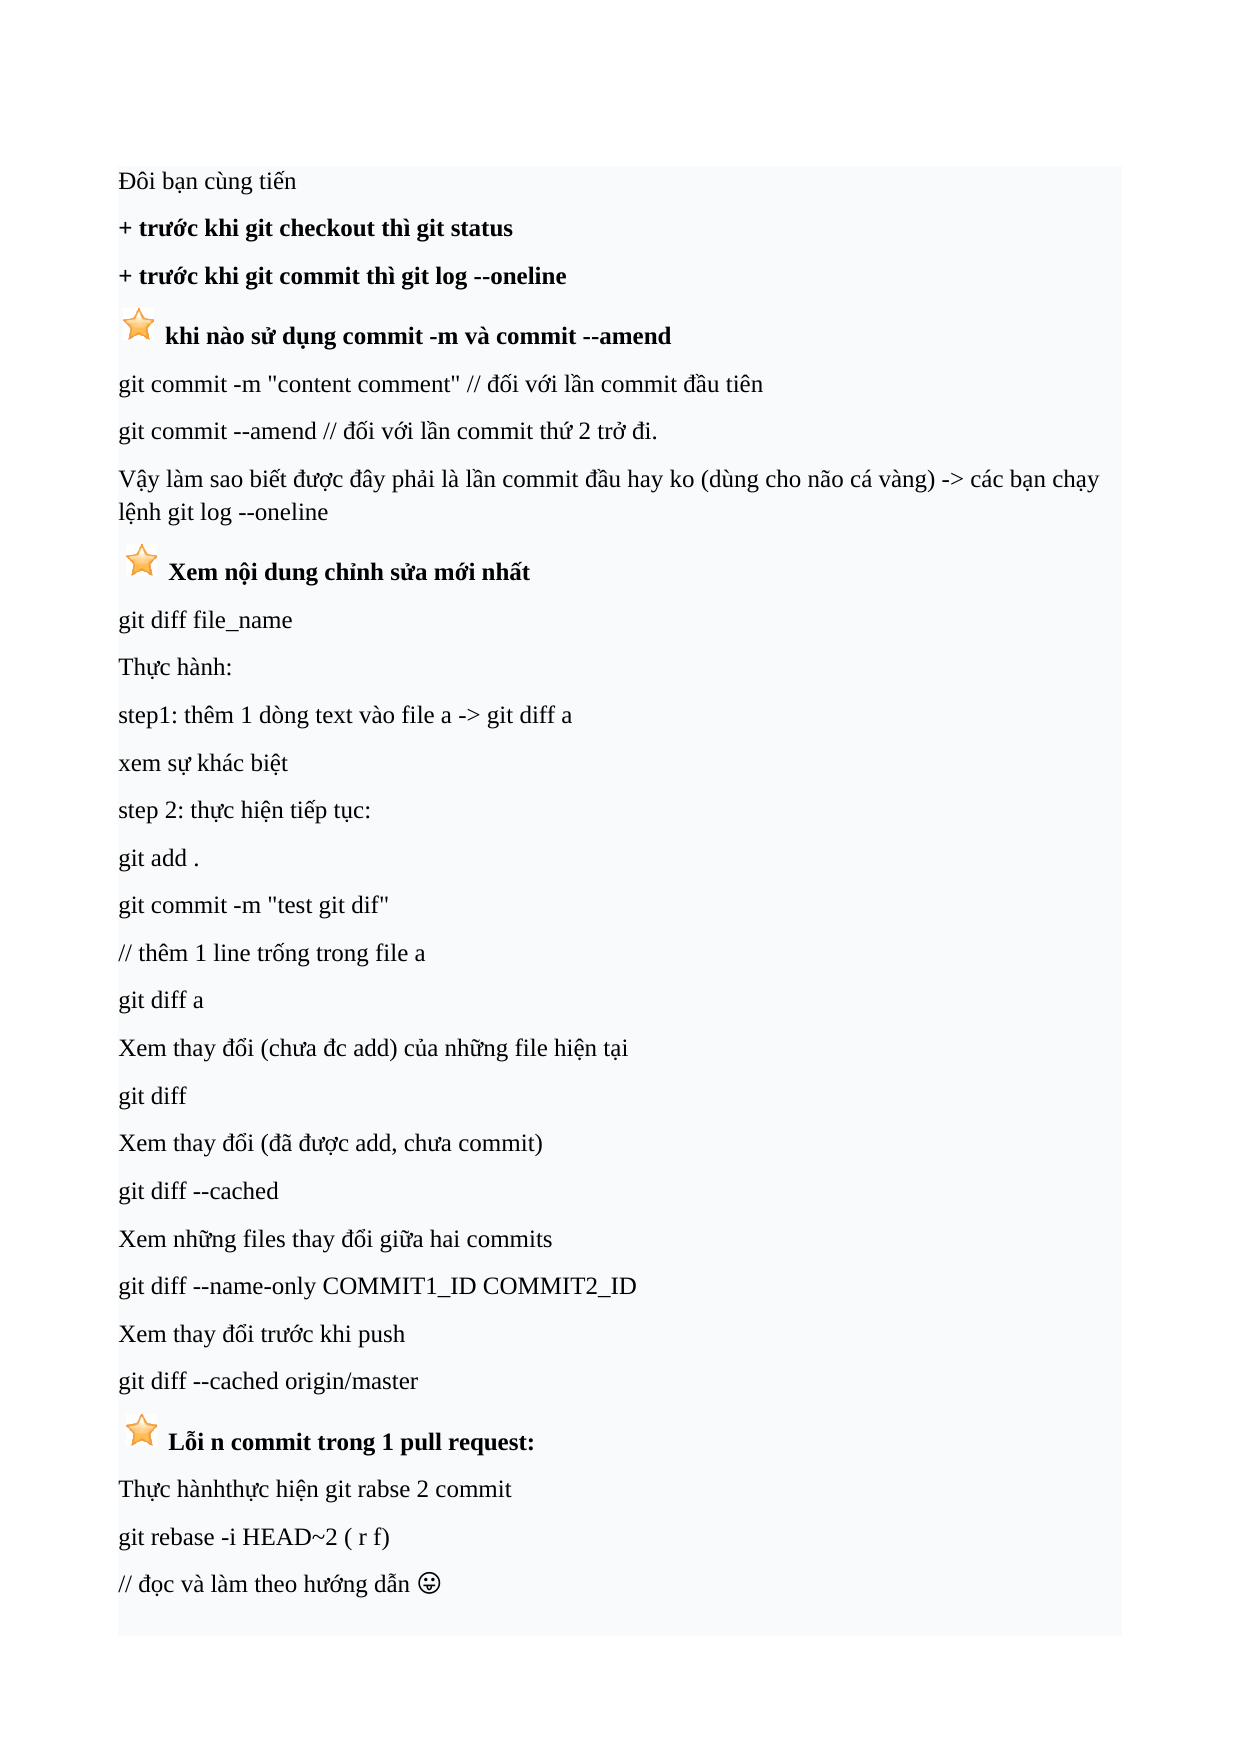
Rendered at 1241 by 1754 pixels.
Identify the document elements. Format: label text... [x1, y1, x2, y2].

text git diff [118, 1081, 1122, 1109]
text Xem những files thay đổi giữa hai commits [118, 1224, 1122, 1252]
text git diff a [118, 986, 1122, 1014]
text Xem thay đổi trước khi push [118, 1319, 1122, 1348]
text xem sự khác biệt [118, 748, 1122, 776]
text // thêm 1 line trống trong file a [118, 938, 1122, 967]
text git commit -m "test git dif" [118, 890, 1122, 919]
text step 2: thực hiện tiếp tục: [118, 795, 1122, 824]
text Xem thay đổi (đã được add, chưa commit) [118, 1128, 1122, 1157]
text Xem nội dung chỉnh sửa mới nhất [118, 544, 1122, 586]
text // đọc và làm theo hướng dẫn 😛 [118, 1569, 1122, 1598]
text git diff file_name [118, 605, 1122, 633]
text Thực hànhthực hiện git rabse 2 commit [118, 1474, 1122, 1503]
text Đôi bạn cùng tiến [118, 166, 1122, 194]
text git commit -m "content comment" // đối với lần commit đầu tiên [118, 369, 1122, 397]
text + trước khi git commit thì git log --oneline [118, 261, 1122, 290]
text + trước khi git checkout thì git status [118, 213, 1122, 242]
text Vậy làm sao biết được đây phải là lần commit đầu hay ko (dùng cho não cá vàng) -> các bạn chạy lệnh git log --oneline [118, 464, 1122, 526]
text git rebase -i HEAD~2 ( r f) [118, 1522, 1122, 1551]
picture [122, 308, 154, 340]
text Lỗi n commit trong 1 pull request: [118, 1414, 1122, 1455]
text git diff --cached [118, 1176, 1122, 1205]
text git diff --cached origin/master [118, 1366, 1122, 1395]
text Xem thay đổi (chưa đc add) của những file hiện tại [118, 1033, 1122, 1062]
text step1: thêm 1 dòng text vào file a -> git diff a [118, 700, 1122, 729]
text git diff --name-only COMMIT1_ID COMMIT2_ID [118, 1271, 1122, 1300]
text Thực hành: [118, 652, 1122, 681]
text git add . [118, 843, 1122, 872]
text git commit --amend // đối với lần commit thứ 2 trở đi. [118, 416, 1122, 445]
text khi nào sử dụng commit -m và commit --amend [118, 308, 1122, 350]
picture [126, 544, 158, 576]
picture [126, 1414, 158, 1446]
